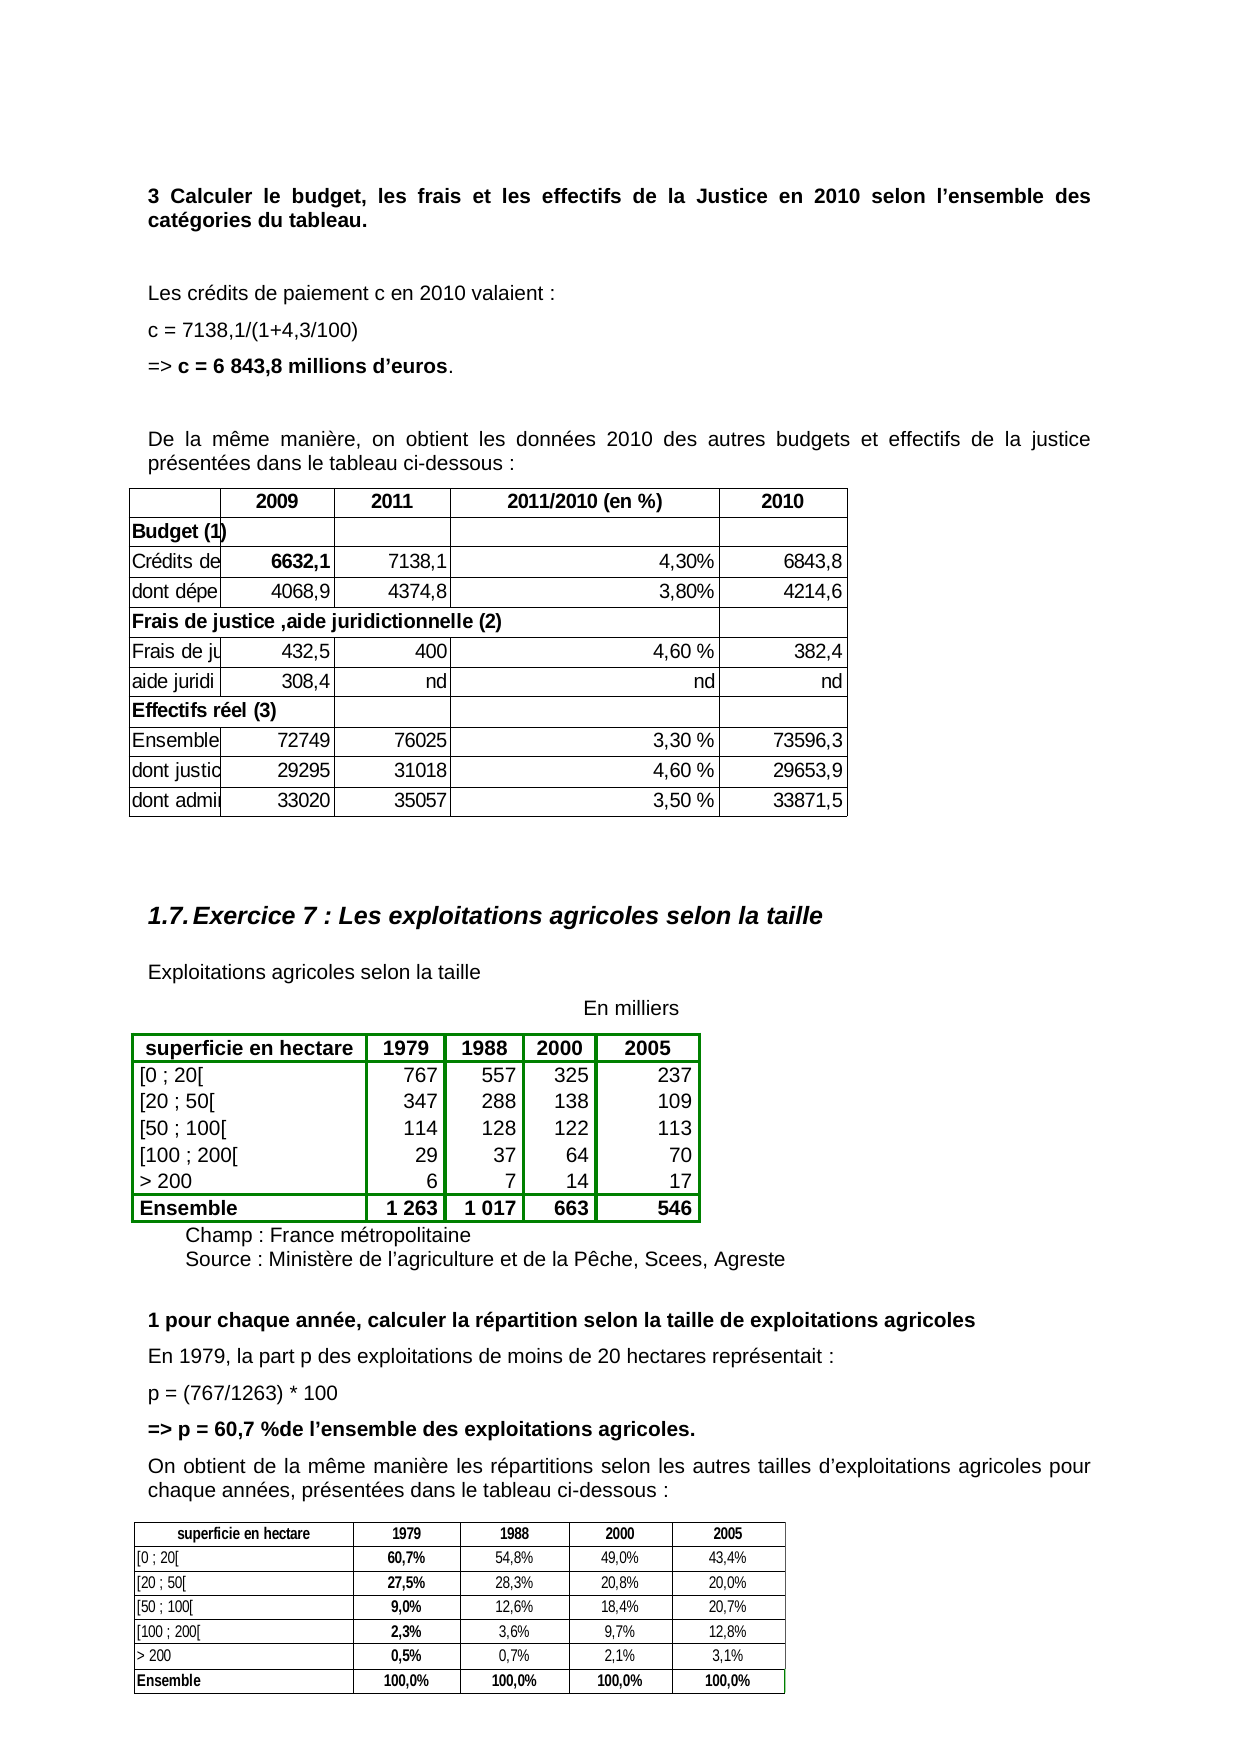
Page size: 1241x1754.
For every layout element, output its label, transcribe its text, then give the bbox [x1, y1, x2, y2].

table_cell 128 [447, 1113, 522, 1140]
table_cell 6 [368, 1166, 443, 1193]
table_cell 64 [525, 1140, 594, 1166]
text p = (767/1263) * 100 [148, 1381, 1093, 1404]
table_cell 347 [368, 1087, 443, 1113]
table_cell 29 [368, 1140, 443, 1166]
table_cell 114 [368, 1113, 443, 1140]
table_cell Ensemble [134, 1196, 365, 1220]
table_header superficie en hectare [134, 1036, 365, 1060]
text De la même manière, on obtient les données 2010 des autres budgets et effectifs de la justice présentées dans le tableau ci-dessous : [148, 427, 1093, 475]
table_cell 288 [447, 1087, 522, 1113]
text Champ : France métropolitaine [185, 1223, 1093, 1247]
table_cell 113 [598, 1113, 698, 1140]
table_header 2005 [598, 1036, 698, 1060]
text 3 Calculer le budget, les frais et les effectifs de la Justice en 2010 selon l’ensemble des catégories du tableau. [148, 184, 1093, 232]
text c = 7138,1/(1+4,3/100) [148, 317, 1093, 341]
text En milliers [148, 996, 679, 1020]
table_cell 7 [447, 1166, 522, 1193]
text 1 pour chaque année, calculer la répartition selon la taille de exploitations agricoles [148, 1308, 1093, 1332]
table_cell 17 [598, 1166, 698, 1193]
text On obtient de la même manière les répartitions selon les autres tailles d’exploitations agricoles pour chaque années, présentées dans le tableau ci-dessous : [148, 1453, 1093, 1501]
table_cell 122 [525, 1113, 594, 1140]
subtitle Exercice 7 : Les exploitations agricoles selon la taille [148, 901, 1093, 929]
table_header 2000 [525, 1036, 594, 1060]
table_cell 663 [525, 1196, 594, 1220]
table_cell 1 017 [447, 1196, 522, 1220]
table_cell [20 ; 50[ [134, 1087, 365, 1113]
table_cell [100 ; 200[ [134, 1140, 365, 1166]
table_header 1979 [368, 1036, 443, 1060]
table_cell 14 [525, 1166, 594, 1193]
table_cell 546 [598, 1196, 698, 1220]
table_cell 237 [598, 1063, 698, 1087]
text Source : Ministère de l’agriculture et de la Pêche, Scees, Agreste [185, 1247, 1093, 1271]
table_cell [50 ; 100[ [134, 1113, 365, 1140]
text Exploitations agricoles selon la taille [148, 960, 1093, 984]
text En 1979, la part p des exploitations de moins de 20 hectares représentait : [148, 1344, 1093, 1368]
table_cell 767 [368, 1063, 443, 1087]
table_cell 1 263 [368, 1196, 443, 1220]
table_cell 325 [525, 1063, 594, 1087]
table_cell > 200 [134, 1166, 365, 1193]
table_cell 109 [598, 1087, 698, 1113]
table_cell 70 [598, 1140, 698, 1166]
table_cell 138 [525, 1087, 594, 1113]
table_cell [0 ; 20[ [134, 1063, 365, 1087]
table_cell 557 [447, 1063, 522, 1087]
table_cell 37 [447, 1140, 522, 1166]
table_header 1988 [447, 1036, 522, 1060]
text Les crédits de paiement c en 2010 valaient : [148, 281, 1093, 305]
text => c = 6 843,8 millions d’euros. [148, 354, 1093, 378]
text => p = 60,7 %de l’ensemble des exploitations agricoles. [148, 1417, 1093, 1441]
